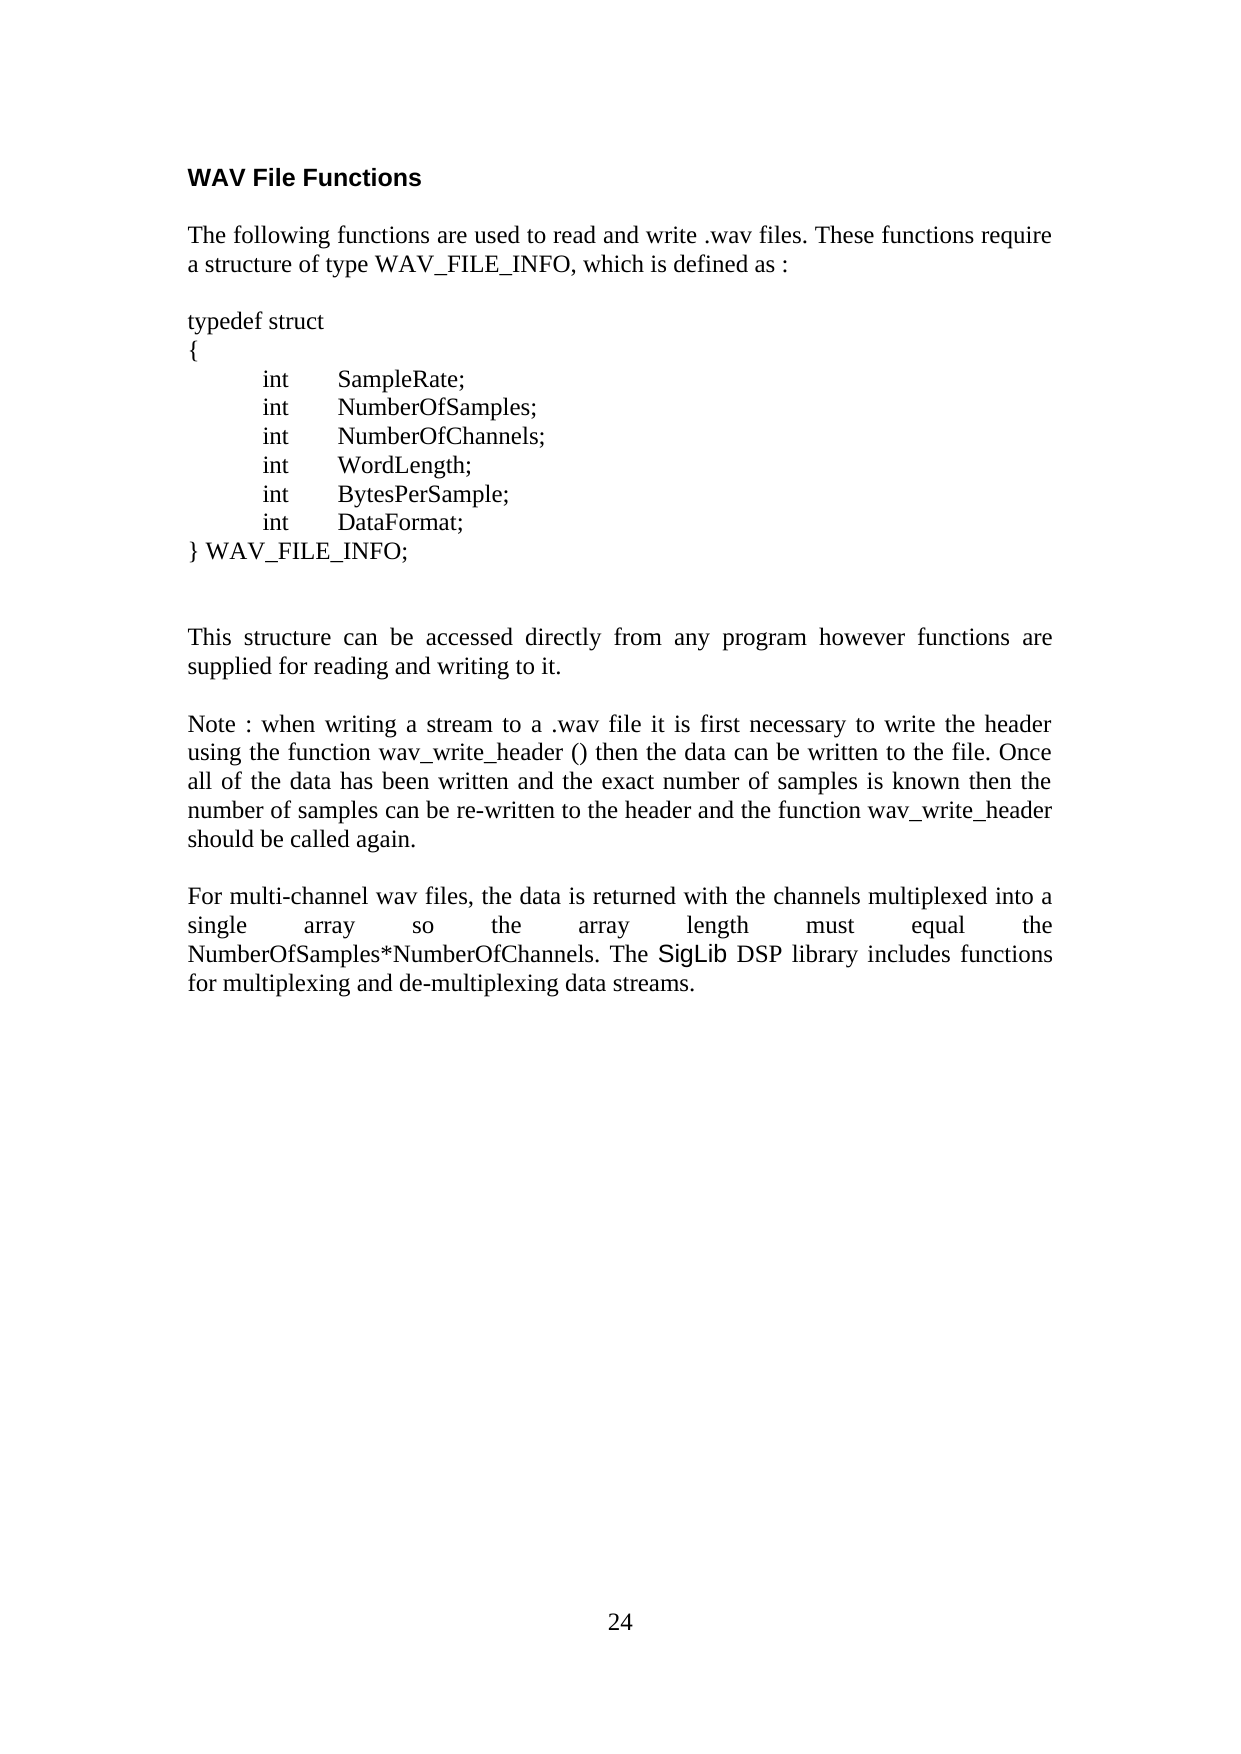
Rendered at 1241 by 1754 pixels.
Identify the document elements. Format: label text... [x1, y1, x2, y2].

text int NumberOfChannels; [187, 421, 1053, 450]
text typedef struct [187, 306, 1053, 335]
subtitle WAV File Functions [187, 162, 1053, 191]
text The following functions are used to read and write .wav files. These functions require a structure of type WAV_FILE_INFO, which is defined as : [187, 220, 1053, 277]
text } WAV_FILE_INFO; [187, 536, 1053, 565]
text Note : when writing a stream to a .wav file it is first necessary to write the header using the function wav_write_header () then the data can be written to the file. Once all of the data has been written and the exact number of samples is known then the number of samples can be re-written to the header and the function wav_write_header should be called again. [187, 709, 1053, 852]
text For multi-channel wav files, the data is returned with the channels multiplexed into a single array so the array length must equal the NumberOfSamples*NumberOfChannels. The SigLib DSP library includes functions for multiplexing and de-multiplexing data streams. [187, 881, 1053, 996]
text int WordLength; [187, 450, 1053, 479]
text int DataFormat; [187, 507, 1053, 536]
text int NumberOfSamples; [187, 392, 1053, 421]
text { [187, 335, 1053, 364]
text int BytesPerSample; [187, 479, 1053, 507]
text int SampleRate; [187, 364, 1053, 392]
text This structure can be accessed directly from any program however functions are supplied for reading and writing to it. [187, 622, 1053, 680]
